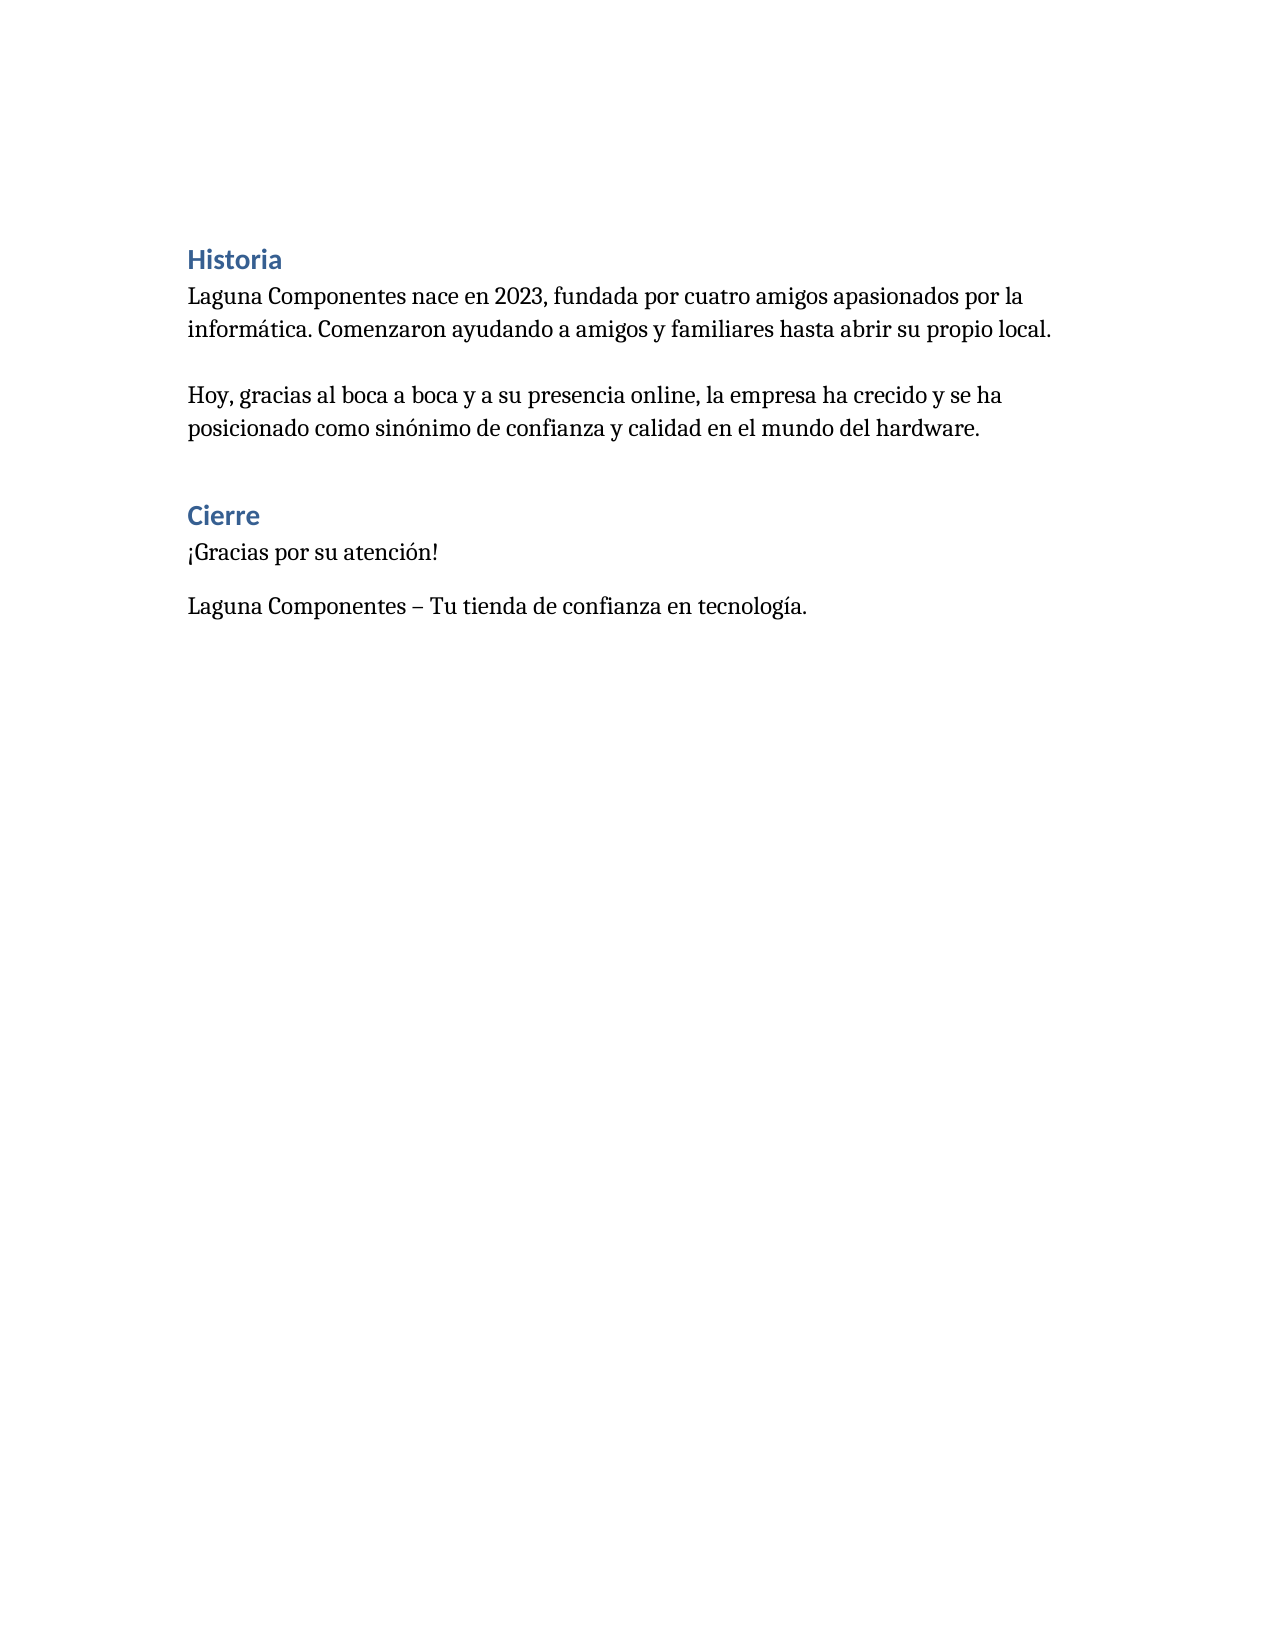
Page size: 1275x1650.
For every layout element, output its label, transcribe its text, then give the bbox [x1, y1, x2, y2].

text Laguna Componentes nace en 2023, fundada por cuatro amigos apasionados por la informática. Comenzaron ayudando a amigos y familiares hasta abrir su propio local. Hoy, gracias al boca a boca y a su presencia online, la empresa ha crecido y se ha posicionado como sinónimo de confianza y calidad en el mundo del hardware. [187, 282, 1087, 443]
text ¡Gracias por su atención! [187, 538, 1087, 567]
subtitle Cierre [187, 497, 1087, 533]
text Laguna Componentes – Tu tienda de confianza en tecnología. [187, 592, 1087, 621]
subtitle Historia [187, 241, 1087, 277]
